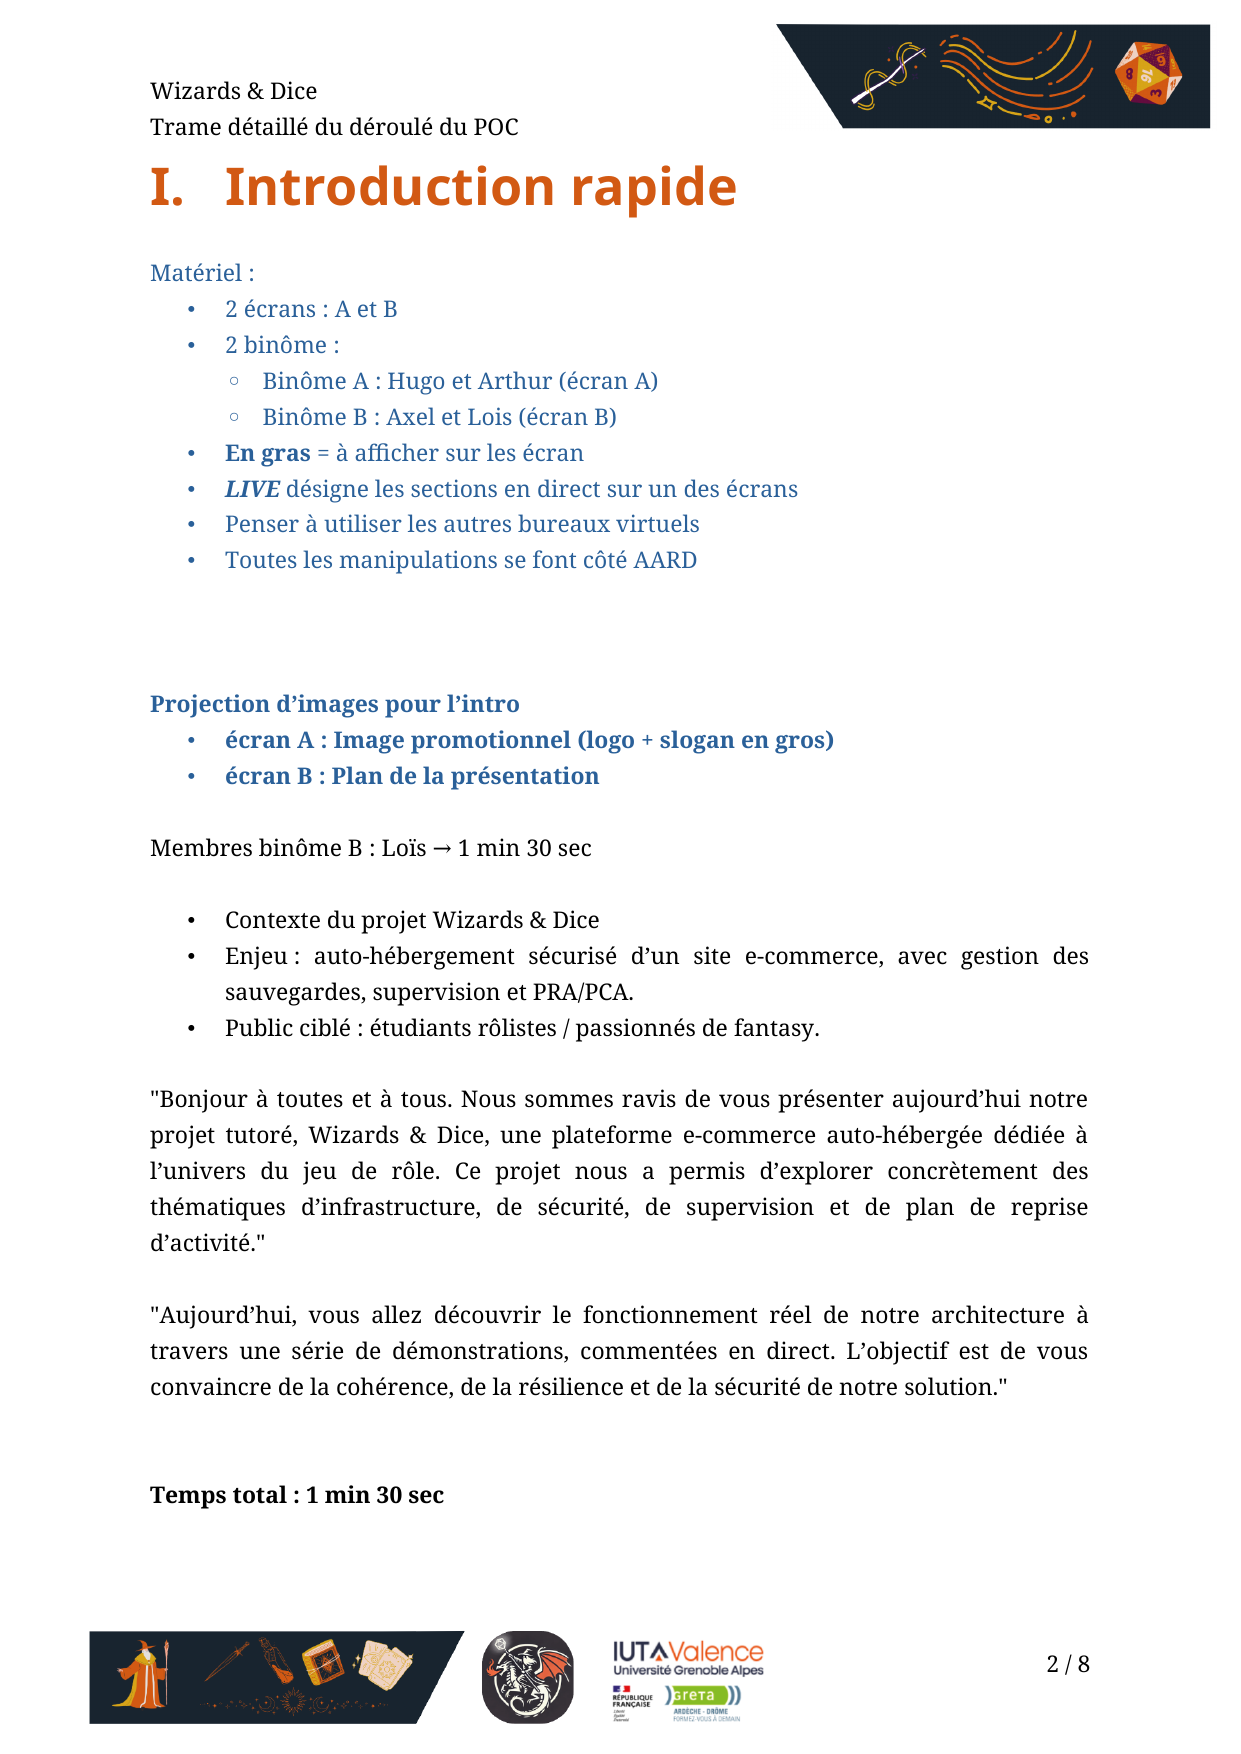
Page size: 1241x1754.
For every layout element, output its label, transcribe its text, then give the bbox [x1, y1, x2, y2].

text Membres binôme B : Loïs → 1 min 30 sec [150, 832, 1090, 863]
text Projection d’images pour l’intro [150, 688, 1090, 719]
list Public ciblé : étudiants rôlistes / passionnés de fantasy. [187, 1012, 1090, 1043]
subtitle Introduction rapide [150, 150, 1090, 221]
list Toutes les manipulations se font côté AARD [187, 544, 1090, 576]
text Matériel : [150, 257, 1090, 288]
list Binôme B : Axel et Lois (écran B) [225, 401, 1090, 432]
text "Aujourd’hui, vous allez découvrir le fonctionnement réel de notre architecture à travers une série de démonstrations, commentées en direct. L’objectif est de vous convaincre de la cohérence, de la résilience et de la sécurité de notre solution." [150, 1299, 1090, 1402]
list Binôme A : Hugo et Arthur (écran A) [225, 365, 1090, 396]
list Contexte du projet Wizards & Dice [187, 904, 1090, 935]
list 2 binôme : [187, 329, 1090, 360]
text Temps total : 1 min 30 sec [150, 1479, 1090, 1510]
picture [81, 1620, 788, 1733]
list Penser à utiliser les autres bureaux virtuels [187, 508, 1090, 540]
list écran A : Image promotionnel (logo + slogan en gros) [187, 724, 1090, 755]
list Enjeu : auto-hébergement sécurisé d’un site e-commerce, avec gestion des sauvegardes, supervision et PRA/PCA. [187, 940, 1090, 1007]
list 2 écrans : A et B [187, 293, 1090, 324]
list écran B : Plan de la présentation [187, 760, 1090, 791]
list En gras = à afficher sur les écran [187, 437, 1090, 468]
picture [771, 21, 1218, 131]
text "Bonjour à toutes et à tous. Nous sommes ravis de vous présenter aujourd’hui notre projet tutoré, Wizards & Dice, une plateforme e-commerce auto-hébergée dédiée à l’univers du jeu de rôle. Ce projet nous a permis d’explorer concrètement des thématiques d’infrastructure, de sécurité, de supervision et de plan de reprise d’activité." [150, 1083, 1090, 1258]
list LIVE désigne les sections en direct sur un des écrans [187, 472, 1090, 504]
